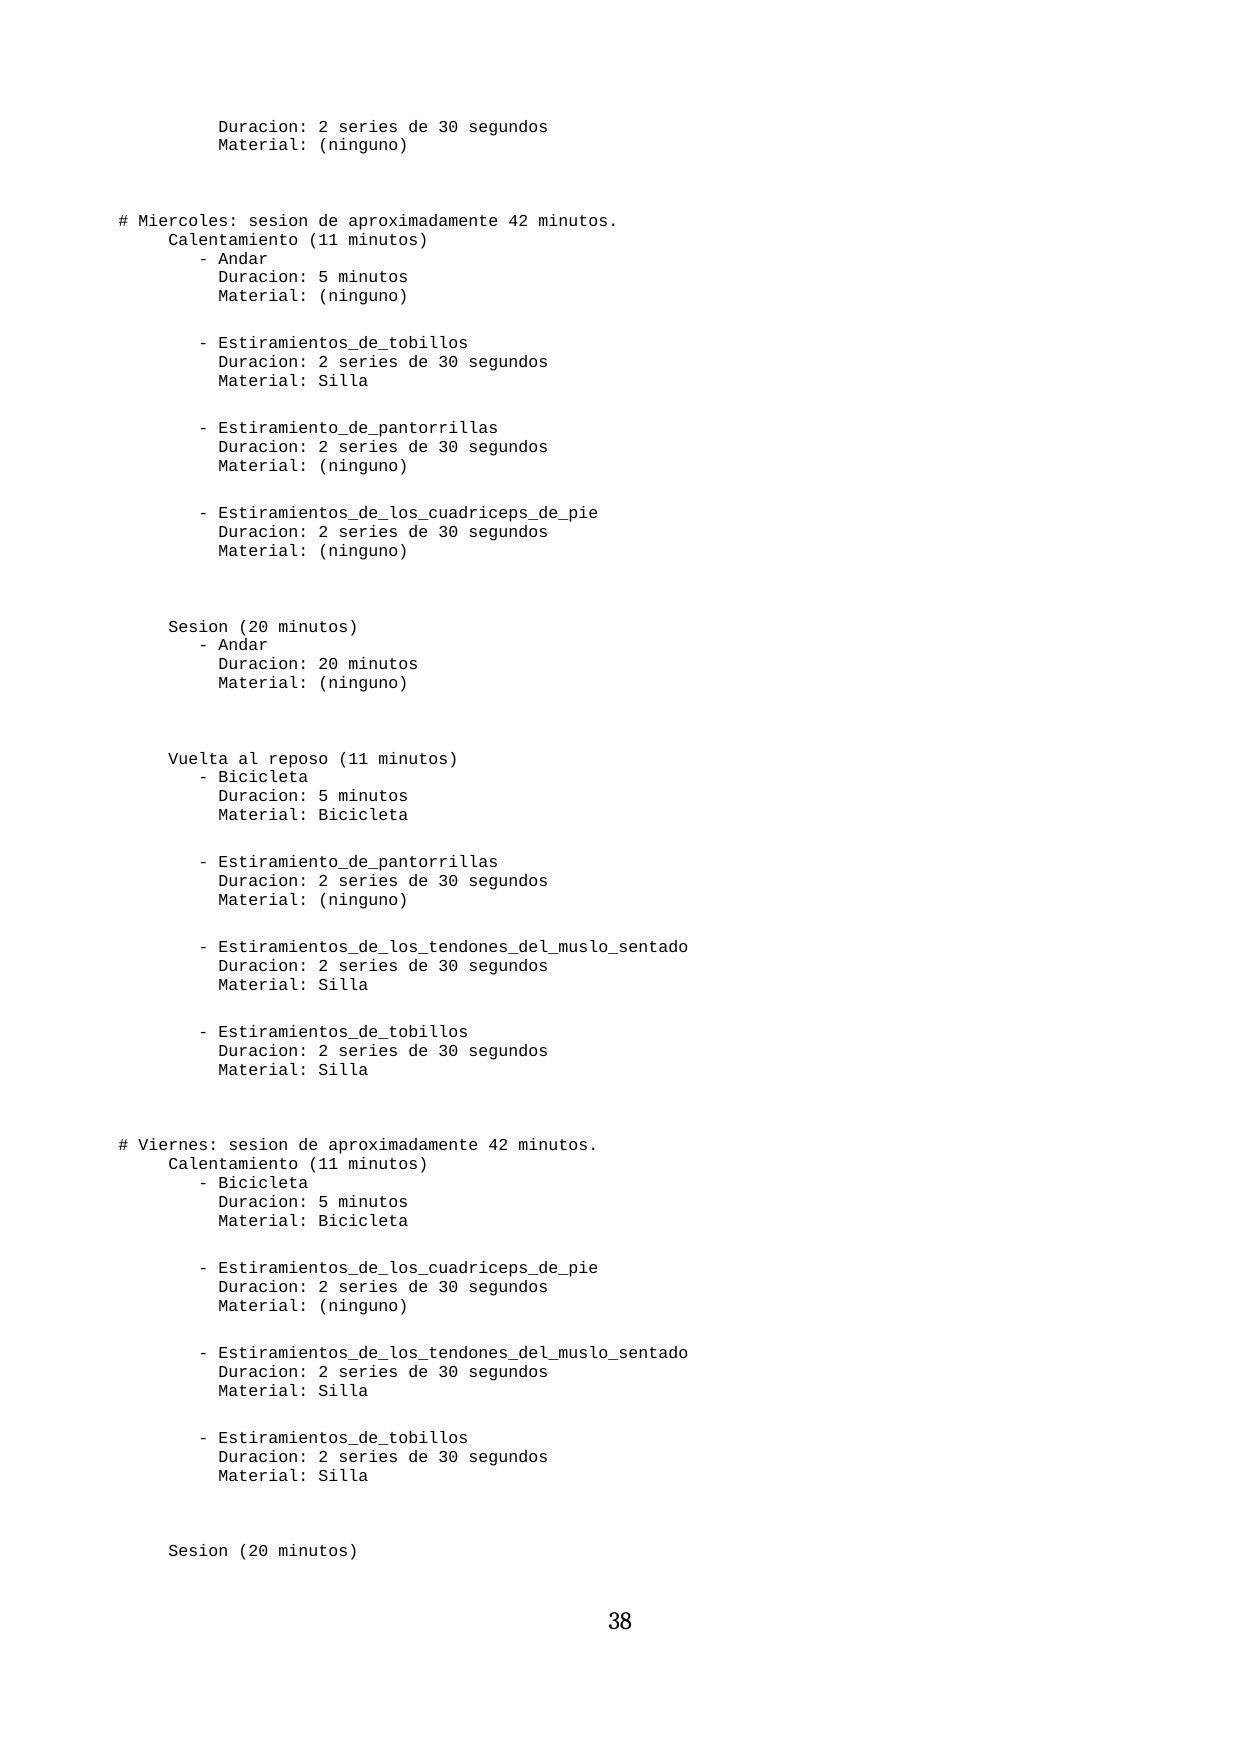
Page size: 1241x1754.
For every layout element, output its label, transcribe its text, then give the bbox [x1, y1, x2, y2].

text Material: (ninguno) [118, 137, 1122, 156]
text Material: (ninguno) [118, 892, 1122, 911]
text Duracion: 2 series de 30 segundos [118, 118, 1122, 137]
text - Bicicleta [118, 769, 1122, 788]
text Duracion: 5 minutos [118, 1193, 1122, 1212]
text Duracion: 2 series de 30 segundos [118, 354, 1122, 373]
text Duracion: 2 series de 30 segundos [118, 524, 1122, 543]
text Duracion: 5 minutos [118, 269, 1122, 288]
text Material: (ninguno) [118, 288, 1122, 307]
text # Viernes: sesion de aproximadamente 42 minutos. [118, 1137, 1122, 1156]
text Material: (ninguno) [118, 458, 1122, 477]
text Duracion: 2 series de 30 segundos [118, 1278, 1122, 1297]
text Duracion: 2 series de 30 segundos [118, 1363, 1122, 1382]
text - Estiramientos_de_tobillos [118, 335, 1122, 354]
text Material: Silla [118, 1382, 1122, 1401]
text - Estiramientos_de_los_cuadriceps_de_pie [118, 1259, 1122, 1278]
text Calentamiento (11 minutos) [118, 231, 1122, 250]
text - Bicicleta [118, 1175, 1122, 1193]
text - Andar [118, 250, 1122, 269]
text Duracion: 5 minutos [118, 788, 1122, 807]
text Material: Silla [118, 1467, 1122, 1486]
text Material: (ninguno) [118, 543, 1122, 561]
text - Estiramiento_de_pantorrillas [118, 420, 1122, 439]
text Material: Silla [118, 977, 1122, 995]
text Material: Silla [118, 1061, 1122, 1080]
text Material: Silla [118, 373, 1122, 392]
text Sesion (20 minutos) [118, 618, 1122, 637]
text - Estiramientos_de_tobillos [118, 1429, 1122, 1448]
text Vuelta al reposo (11 minutos) [118, 750, 1122, 769]
text Duracion: 2 series de 30 segundos [118, 439, 1122, 458]
text - Estiramientos_de_los_tendones_del_muslo_sentado [118, 939, 1122, 958]
text Duracion: 2 series de 30 segundos [118, 958, 1122, 977]
text Duracion: 2 series de 30 segundos [118, 1448, 1122, 1467]
text - Estiramientos_de_tobillos [118, 1024, 1122, 1043]
text Calentamiento (11 minutos) [118, 1156, 1122, 1175]
text Material: (ninguno) [118, 1297, 1122, 1316]
text - Estiramiento_de_pantorrillas [118, 854, 1122, 873]
text Duracion: 2 series de 30 segundos [118, 873, 1122, 892]
text Duracion: 20 minutos [118, 656, 1122, 675]
text - Estiramientos_de_los_tendones_del_muslo_sentado [118, 1344, 1122, 1363]
text Sesion (20 minutos) [118, 1543, 1122, 1561]
text Material: Bicicleta [118, 807, 1122, 826]
text Duracion: 2 series de 30 segundos [118, 1043, 1122, 1061]
text - Estiramientos_de_los_cuadriceps_de_pie [118, 505, 1122, 524]
text - Andar [118, 637, 1122, 656]
text Material: (ninguno) [118, 675, 1122, 693]
text Material: Bicicleta [118, 1212, 1122, 1231]
text # Miercoles: sesion de aproximadamente 42 minutos. [118, 212, 1122, 231]
